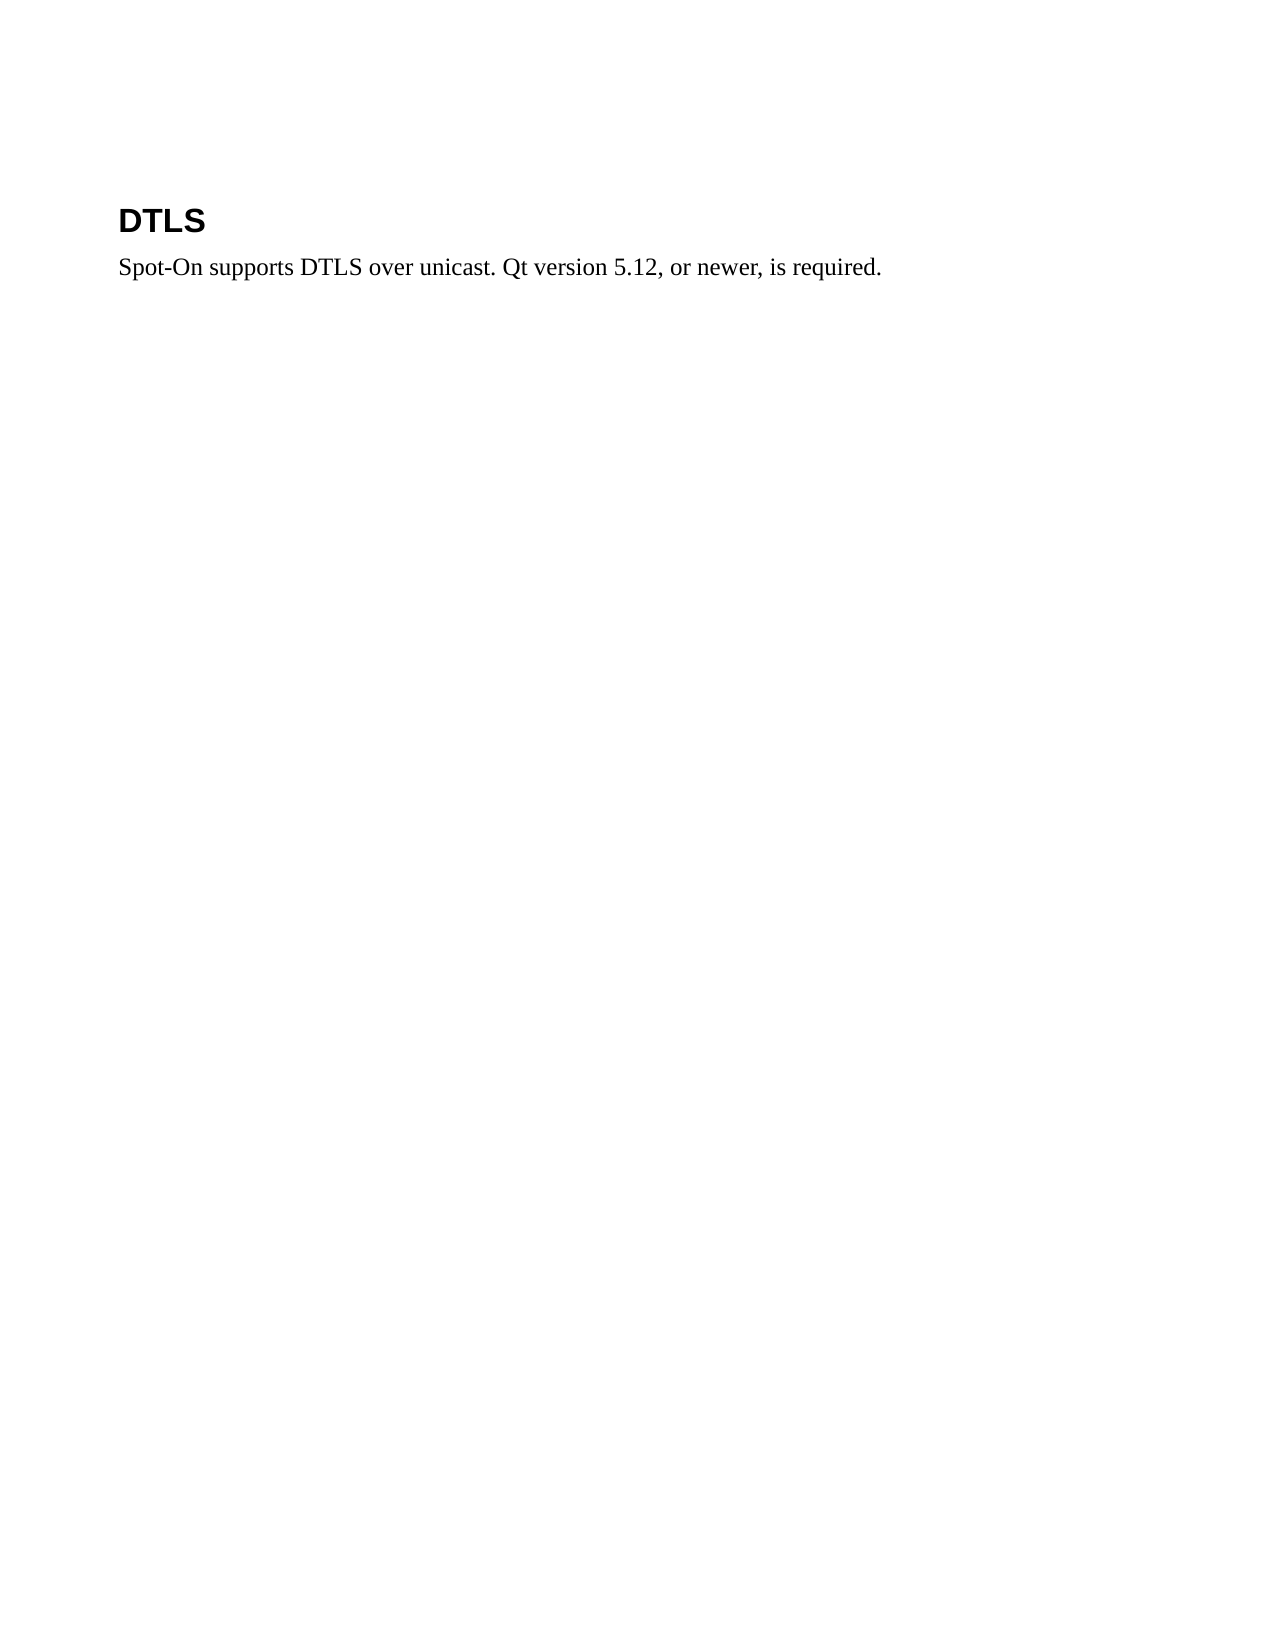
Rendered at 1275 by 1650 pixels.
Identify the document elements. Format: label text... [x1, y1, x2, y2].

text Spot-On supports DTLS over unicast. Qt version 5.12, or newer, is required. [118, 252, 1157, 281]
subtitle DTLS [118, 201, 1157, 240]
